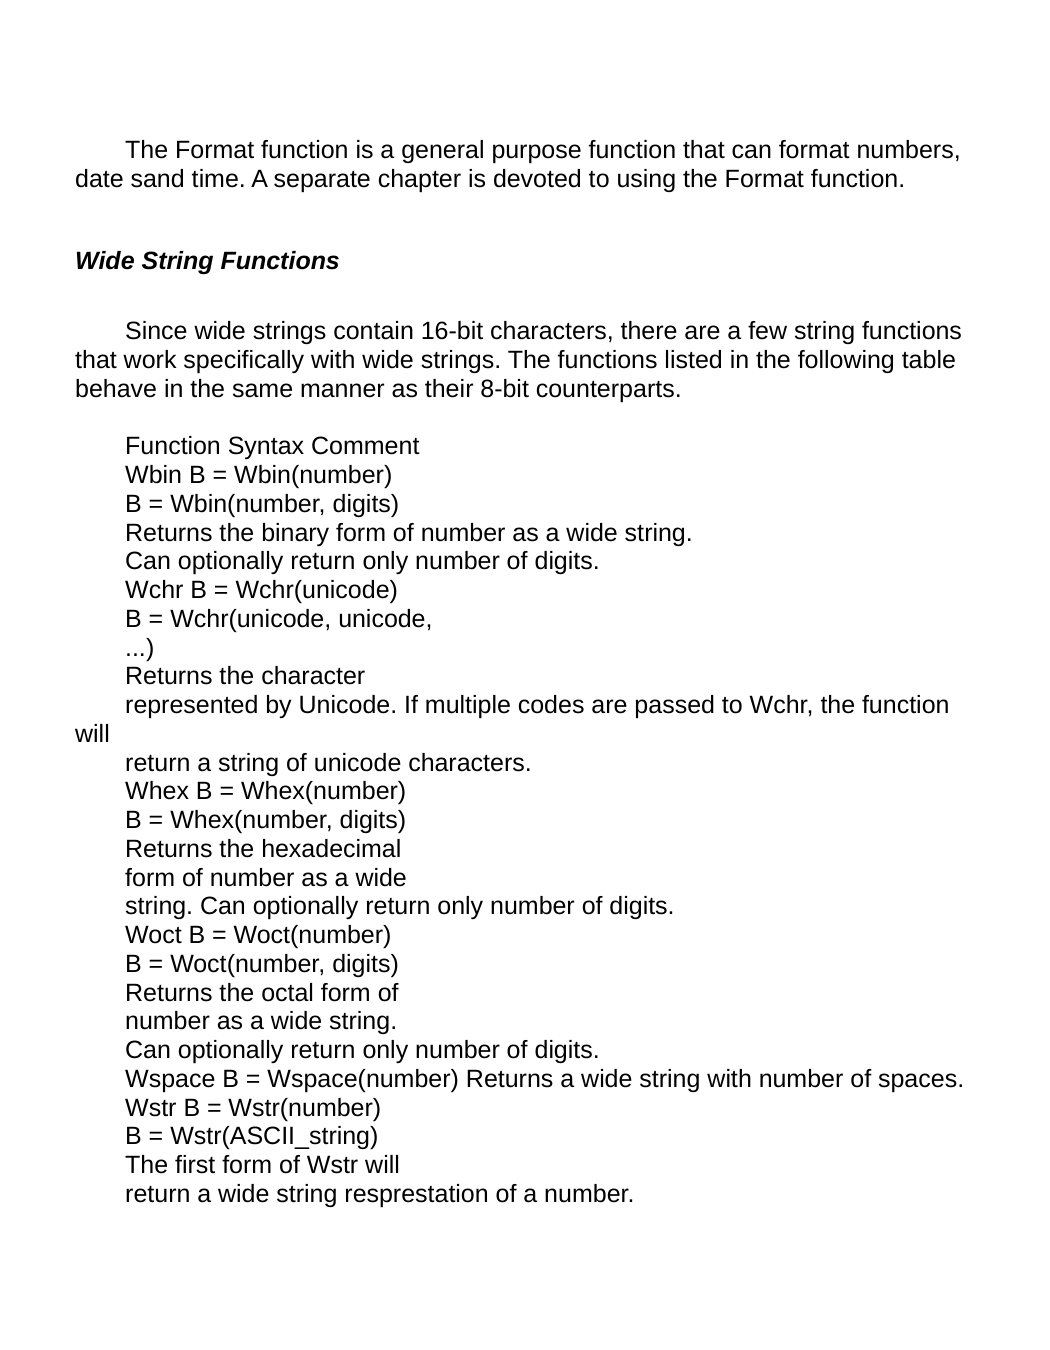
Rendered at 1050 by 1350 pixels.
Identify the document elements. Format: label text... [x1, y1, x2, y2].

text Wbin B = Wbin(number) [75, 460, 975, 489]
text B = Wbin(number, digits) [75, 489, 975, 517]
text B = Woct(number, digits) [75, 949, 975, 977]
text Returns the binary form of number as a wide string. [75, 517, 975, 546]
subtitle Wide String Functions [75, 246, 975, 275]
text Can optionally return only number of digits. [75, 546, 975, 575]
text return a string of unicode characters. [75, 747, 975, 776]
text Whex B = Whex(number) [75, 776, 975, 805]
text B = Wchr(unicode, unicode, [75, 604, 975, 632]
text Returns the hexadecimal [75, 834, 975, 862]
text Function Syntax Comment [75, 431, 975, 460]
text B = Whex(number, digits) [75, 805, 975, 834]
text ...) [75, 632, 975, 661]
text Wstr B = Wstr(number) [75, 1092, 975, 1121]
text The Format function is a general purpose function that can format numbers, date sand time. A separate chapter is devoted to using the Format function. [75, 135, 975, 192]
text Returns the character [75, 661, 975, 690]
text Since wide strings contain 16-bit characters, there are a few string functions that work specifically with wide strings. The functions listed in the following table behave in the same manner as their 8-bit counterparts. [75, 316, 975, 402]
text Wspace B = Wspace(number) Returns a wide string with number of spaces. [75, 1064, 975, 1092]
text form of number as a wide [75, 862, 975, 891]
text Wchr B = Wchr(unicode) [75, 575, 975, 604]
text string. Can optionally return only number of digits. [75, 891, 975, 920]
text Returns the octal form of [75, 977, 975, 1006]
text return a wide string resprestation of a number. [75, 1179, 975, 1207]
text Woct B = Woct(number) [75, 920, 975, 949]
text The first form of Wstr will [75, 1150, 975, 1179]
text B = Wstr(ASCII_string) [75, 1121, 975, 1150]
text number as a wide string. [75, 1006, 975, 1035]
text Can optionally return only number of digits. [75, 1035, 975, 1064]
text represented by Unicode. If multiple codes are passed to Wchr, the function will [75, 690, 975, 747]
